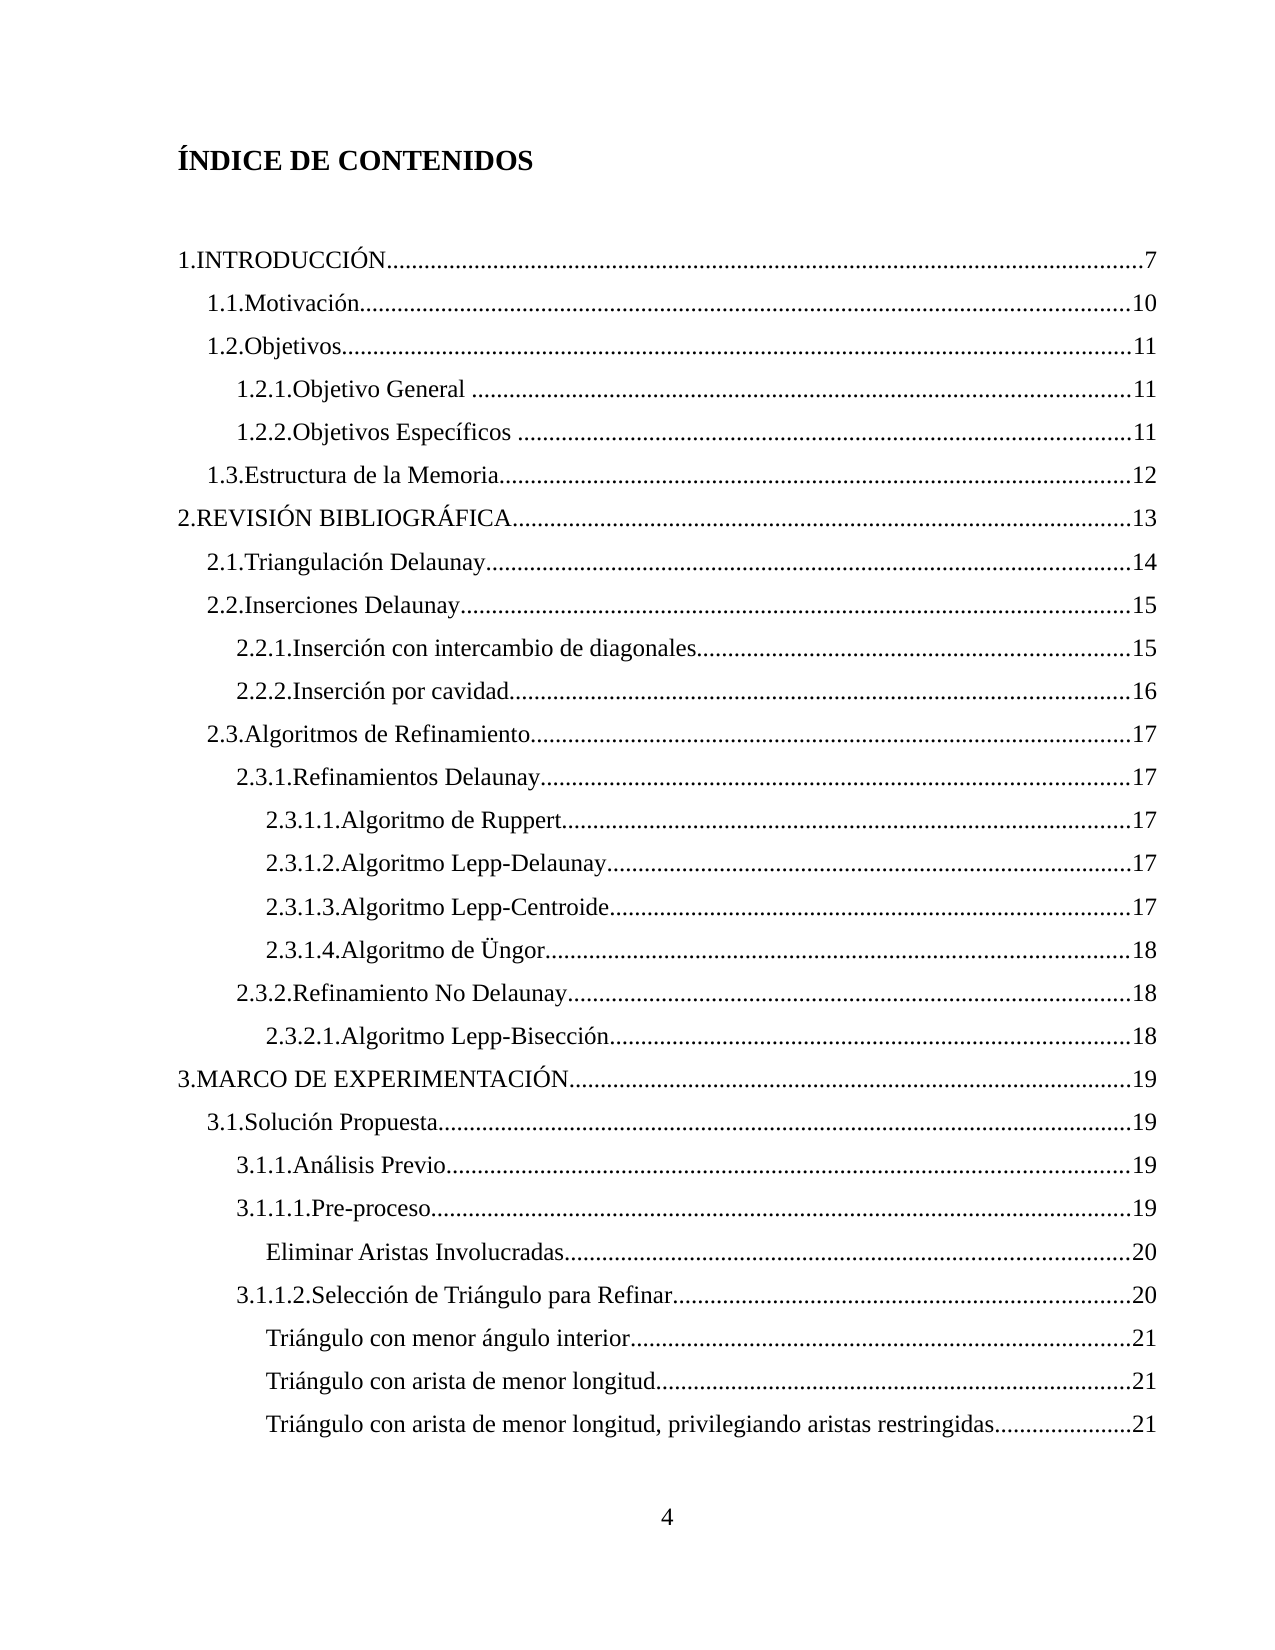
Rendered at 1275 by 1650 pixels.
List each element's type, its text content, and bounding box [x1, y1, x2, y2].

text 2.3.1.4.Algoritmo de Üngor 18 [266, 935, 1157, 963]
text Triángulo con menor ángulo interior 21 [266, 1323, 1157, 1352]
subtitle ÍNDICE DE CONTENIDOS [177, 143, 1157, 177]
text 1.2.Objetivos 11 [207, 331, 1157, 360]
text 1.2.1.Objetivo General 11 [236, 374, 1157, 403]
text 1.1.Motivación 10 [207, 288, 1157, 317]
text 1.2.2.Objetivos Específicos 11 [236, 417, 1157, 446]
text 2.2.1.Inserción con intercambio de diagonales 15 [236, 633, 1157, 662]
text 2.3.2.Refinamiento No Delaunay 18 [236, 978, 1157, 1007]
text Triángulo con arista de menor longitud 21 [266, 1366, 1157, 1395]
text 3.1.1.2.Selección de Triángulo para Refinar 20 [236, 1280, 1157, 1308]
text 1.3.Estructura de la Memoria 12 [207, 460, 1157, 489]
text 3.1.1.Análisis Previo 19 [236, 1150, 1157, 1179]
text 3.1.1.1.Pre-proceso 19 [236, 1193, 1157, 1222]
text Eliminar Aristas Involucradas 20 [266, 1237, 1157, 1265]
text 2.3.1.1.Algoritmo de Ruppert 17 [266, 805, 1157, 834]
text 2.REVISIÓN BIBLIOGRÁFICA 13 [177, 503, 1157, 532]
text 2.3.2.1.Algoritmo Lepp-Bisección 18 [266, 1021, 1157, 1050]
text 2.2.2.Inserción por cavidad 16 [236, 676, 1157, 705]
text 2.3.1.Refinamientos Delaunay 17 [236, 762, 1157, 791]
text Triángulo con arista de menor longitud, privilegiando aristas restringidas 21 [266, 1409, 1157, 1438]
text 1.INTRODUCCIÓN 7 [177, 245, 1157, 273]
text 2.1.Triangulación Delaunay 14 [207, 547, 1157, 575]
text 2.3.1.3.Algoritmo Lepp-Centroide 17 [266, 892, 1157, 920]
text 2.2.Inserciones Delaunay 15 [207, 590, 1157, 618]
text 3.1.Solución Propuesta 19 [207, 1107, 1157, 1136]
text 2.3.1.2.Algoritmo Lepp-Delaunay 17 [266, 848, 1157, 877]
text 3.MARCO DE EXPERIMENTACIÓN 19 [177, 1064, 1157, 1093]
text 2.3.Algoritmos de Refinamiento 17 [207, 719, 1157, 748]
